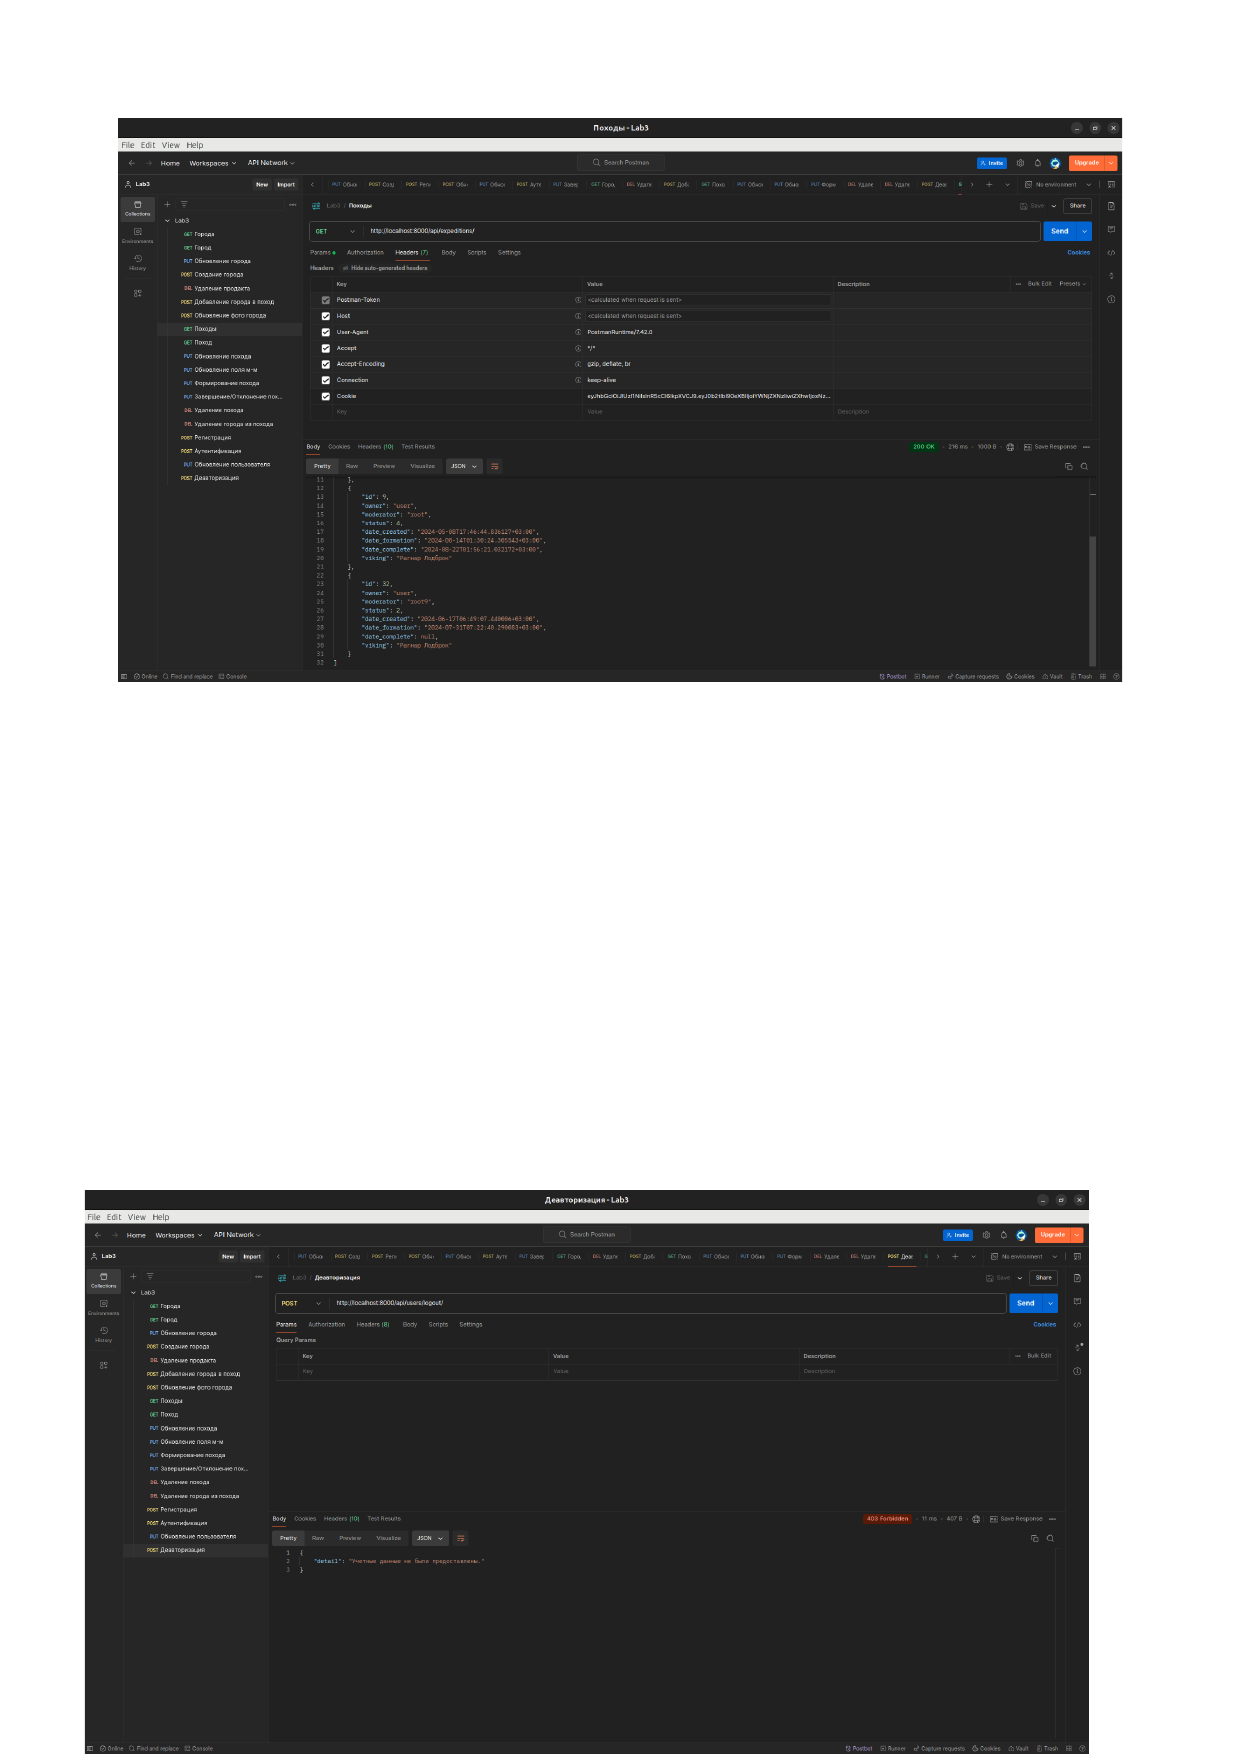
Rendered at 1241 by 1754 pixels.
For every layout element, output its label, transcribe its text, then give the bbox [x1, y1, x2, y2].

text After logout Заново авторизоваться под пользователем Выполнить метод Аутентификация заявку со статусом “В работе” (statues 2)atus:2) Попытаться завершить заявку за пользователя Открыть метод Завершение/ Отклонение заказа Вурле передать id заявки со статусом “В работе” Втеле запроса указать status: 3 Вернется ошибка 403, потому что принимать заявки можеттолько модератор Войти под модератором [118, 682, 1122, 1171]
picture [118, 118, 1123, 682]
picture [84, 1190, 1089, 1754]
